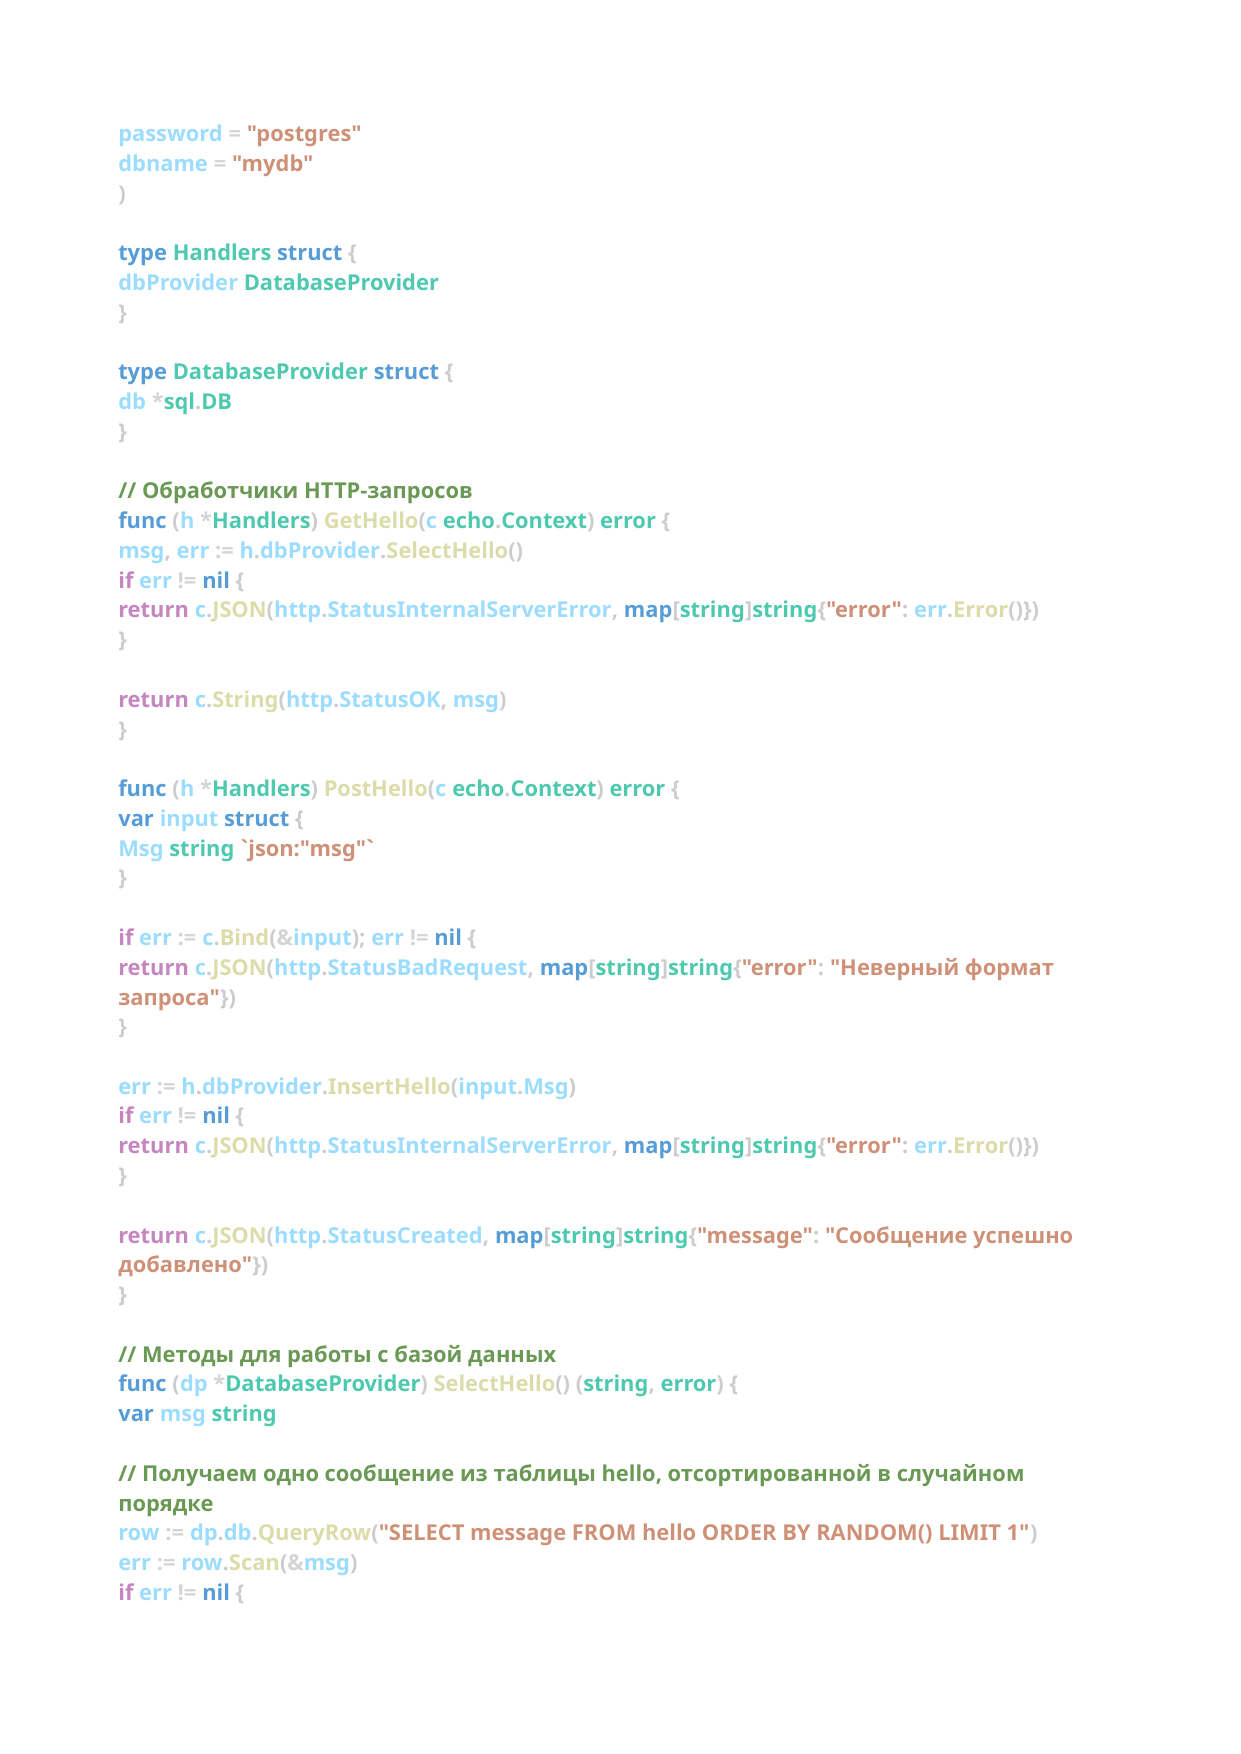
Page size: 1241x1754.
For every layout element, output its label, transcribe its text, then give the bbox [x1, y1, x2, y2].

text if err != nil { [118, 1101, 1122, 1130]
text func (h *Handlers) GetHello(c echo.Context) error { [118, 505, 1122, 535]
text } [118, 713, 1122, 743]
text } [118, 1011, 1122, 1041]
text type DatabaseProvider struct { [118, 356, 1122, 386]
text return c.String(http.StatusOK, msg) [118, 684, 1122, 713]
text func (dp *DatabaseProvider) SelectHello() (string, error) { [118, 1368, 1122, 1398]
text err := h.dbProvider.InsertHello(input.Msg) [118, 1071, 1122, 1101]
text } [118, 862, 1122, 892]
text ) [118, 178, 1122, 207]
text dbname = "mydb" [118, 148, 1122, 178]
text Msg string `json:"msg"` [118, 833, 1122, 862]
text if err != nil { [118, 1577, 1122, 1607]
text row := dp.db.QueryRow("SELECT message FROM hello ORDER BY RANDOM() LIMIT 1") [118, 1517, 1122, 1547]
text type Handlers struct { [118, 237, 1122, 267]
text return c.JSON(http.StatusInternalServerError, map[string]string{"error": err.Error()}) [118, 594, 1122, 624]
text var input struct { [118, 803, 1122, 833]
text return c.JSON(http.StatusInternalServerError, map[string]string{"error": err.Error()}) [118, 1130, 1122, 1160]
text // Обработчики HTTP-запросов [118, 475, 1122, 505]
text // Методы для работы с базой данных [118, 1339, 1122, 1368]
text return c.JSON(http.StatusCreated, map[string]string{"message": "Сообщение успешно добавлено"}) [118, 1219, 1122, 1279]
text db *sql.DB [118, 386, 1122, 416]
text password = "postgres" [118, 118, 1122, 148]
text // Получаем одно сообщение из таблицы hello, отсортированной в случайном порядке [118, 1458, 1122, 1517]
text return c.JSON(http.StatusBadRequest, map[string]string{"error": "Неверный формат запроса"}) [118, 952, 1122, 1011]
text if err := c.Bind(&input); err != nil { [118, 922, 1122, 952]
text err := row.Scan(&msg) [118, 1547, 1122, 1577]
text } [118, 1279, 1122, 1309]
text } [118, 297, 1122, 327]
text msg, err := h.dbProvider.SelectHello() [118, 535, 1122, 565]
text var msg string [118, 1398, 1122, 1428]
text } [118, 416, 1122, 446]
text func (h *Handlers) PostHello(c echo.Context) error { [118, 773, 1122, 803]
text } [118, 624, 1122, 654]
text } [118, 1160, 1122, 1190]
text dbProvider DatabaseProvider [118, 267, 1122, 297]
text if err != nil { [118, 565, 1122, 594]
